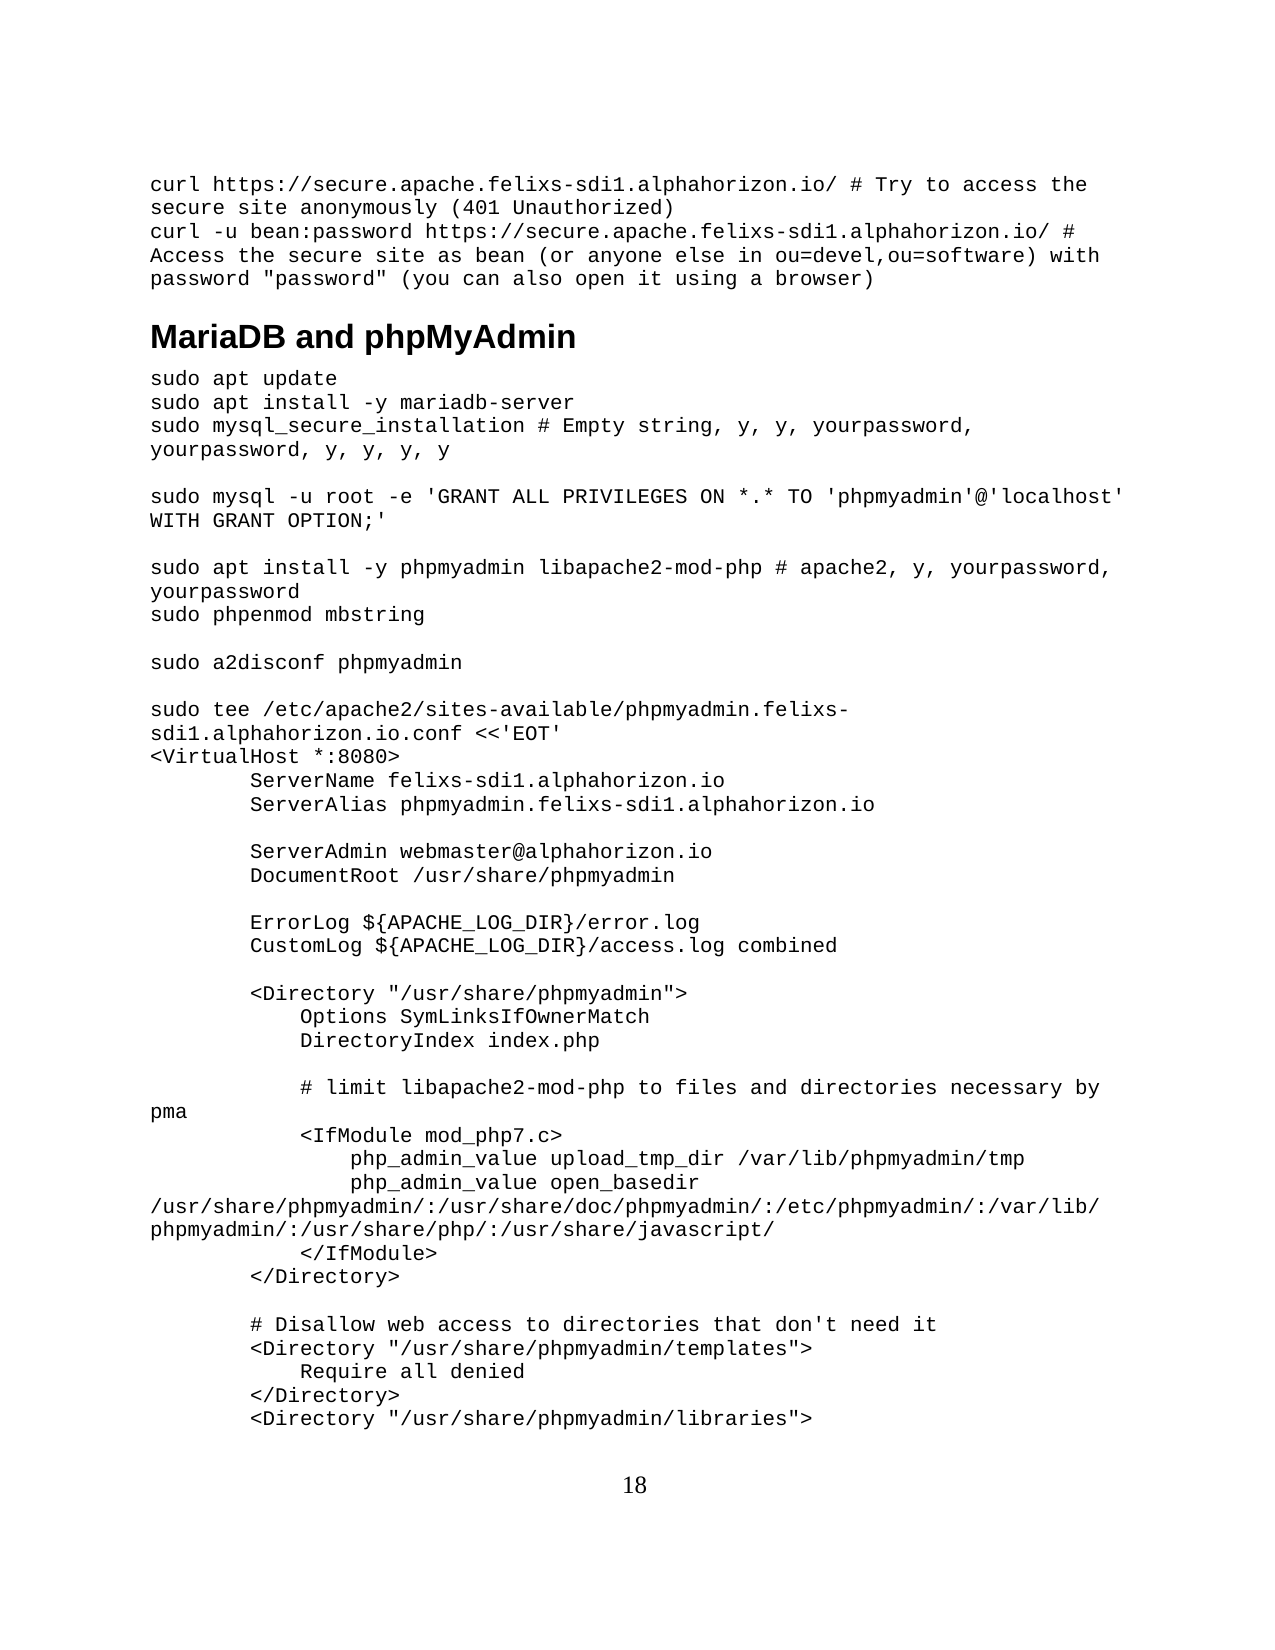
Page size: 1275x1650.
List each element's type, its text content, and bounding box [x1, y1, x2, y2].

text sudo phpenmod mbstring [150, 604, 1125, 628]
text sudo apt install -y phpmyadmin libapache2-mod-php # apache2, y, yourpassword, yourpassword [150, 557, 1125, 604]
text curl https://secure.apache.felixs-sdi1.alphahorizon.io/ # Try to access the secure site anonymously (401 Unauthorized) [150, 174, 1125, 221]
text sudo mysql_secure_installation # Empty string, y, y, yourpassword, yourpassword, y, y, y, y [150, 415, 1125, 463]
text </IfModule> [150, 1243, 1125, 1267]
text Options SymLinksIfOwnerMatch [150, 1006, 1125, 1030]
text # limit libapache2-mod-php to files and directories necessary by pma [150, 1077, 1125, 1125]
text ServerAlias phpmyadmin.felixs-sdi1.alphahorizon.io [150, 794, 1125, 817]
text <Directory "/usr/share/phpmyadmin/templates"> [150, 1337, 1125, 1361]
text php_admin_value open_basedir /usr/share/phpmyadmin/:/usr/share/doc/phpmyadmin/:/etc/phpmyadmin/:/var/lib/phpmyadmin/:/usr/share/php/:/usr/share/javascript/ [150, 1172, 1125, 1243]
text <VirtualHost *:8080> [150, 746, 1125, 770]
text curl -u bean:password https://secure.apache.felixs-sdi1.alphahorizon.io/ # Access the secure site as bean (or anyone else in ou=devel,ou=software) with password "password" (you can also open it using a browser) [150, 221, 1125, 292]
text Require all denied [150, 1361, 1125, 1385]
text php_admin_value upload_tmp_dir /var/lib/phpmyadmin/tmp [150, 1148, 1125, 1172]
text DirectoryIndex index.php [150, 1030, 1125, 1054]
text ServerAdmin webmaster@alphahorizon.io [150, 841, 1125, 864]
text ServerName felixs-sdi1.alphahorizon.io [150, 770, 1125, 794]
text CustomLog ${APACHE_LOG_DIR}/access.log combined [150, 936, 1125, 959]
text <IfModule mod_php7.c> [150, 1125, 1125, 1148]
text </Directory> [150, 1267, 1125, 1290]
subtitle MariaDB and phpMyAdmin [150, 317, 1125, 356]
text <Directory "/usr/share/phpmyadmin/libraries"> [150, 1408, 1125, 1432]
text sudo a2disconf phpmyadmin [150, 652, 1125, 675]
text sudo apt install -y mariadb-server [150, 392, 1125, 415]
text sudo mysql -u root -e 'GRANT ALL PRIVILEGES ON *.* TO 'phpmyadmin'@'localhost' WITH GRANT OPTION;' [150, 486, 1125, 533]
text sudo tee /etc/apache2/sites-available/phpmyadmin.felixs-sdi1.alphahorizon.io.conf <<'EOT' [150, 699, 1125, 746]
text # Disallow web access to directories that don't need it [150, 1314, 1125, 1337]
text </Directory> [150, 1385, 1125, 1408]
text ErrorLog ${APACHE_LOG_DIR}/error.log [150, 912, 1125, 936]
text <Directory "/usr/share/phpmyadmin"> [150, 983, 1125, 1006]
text DocumentRoot /usr/share/phpmyadmin [150, 864, 1125, 888]
text sudo apt update [150, 368, 1125, 392]
